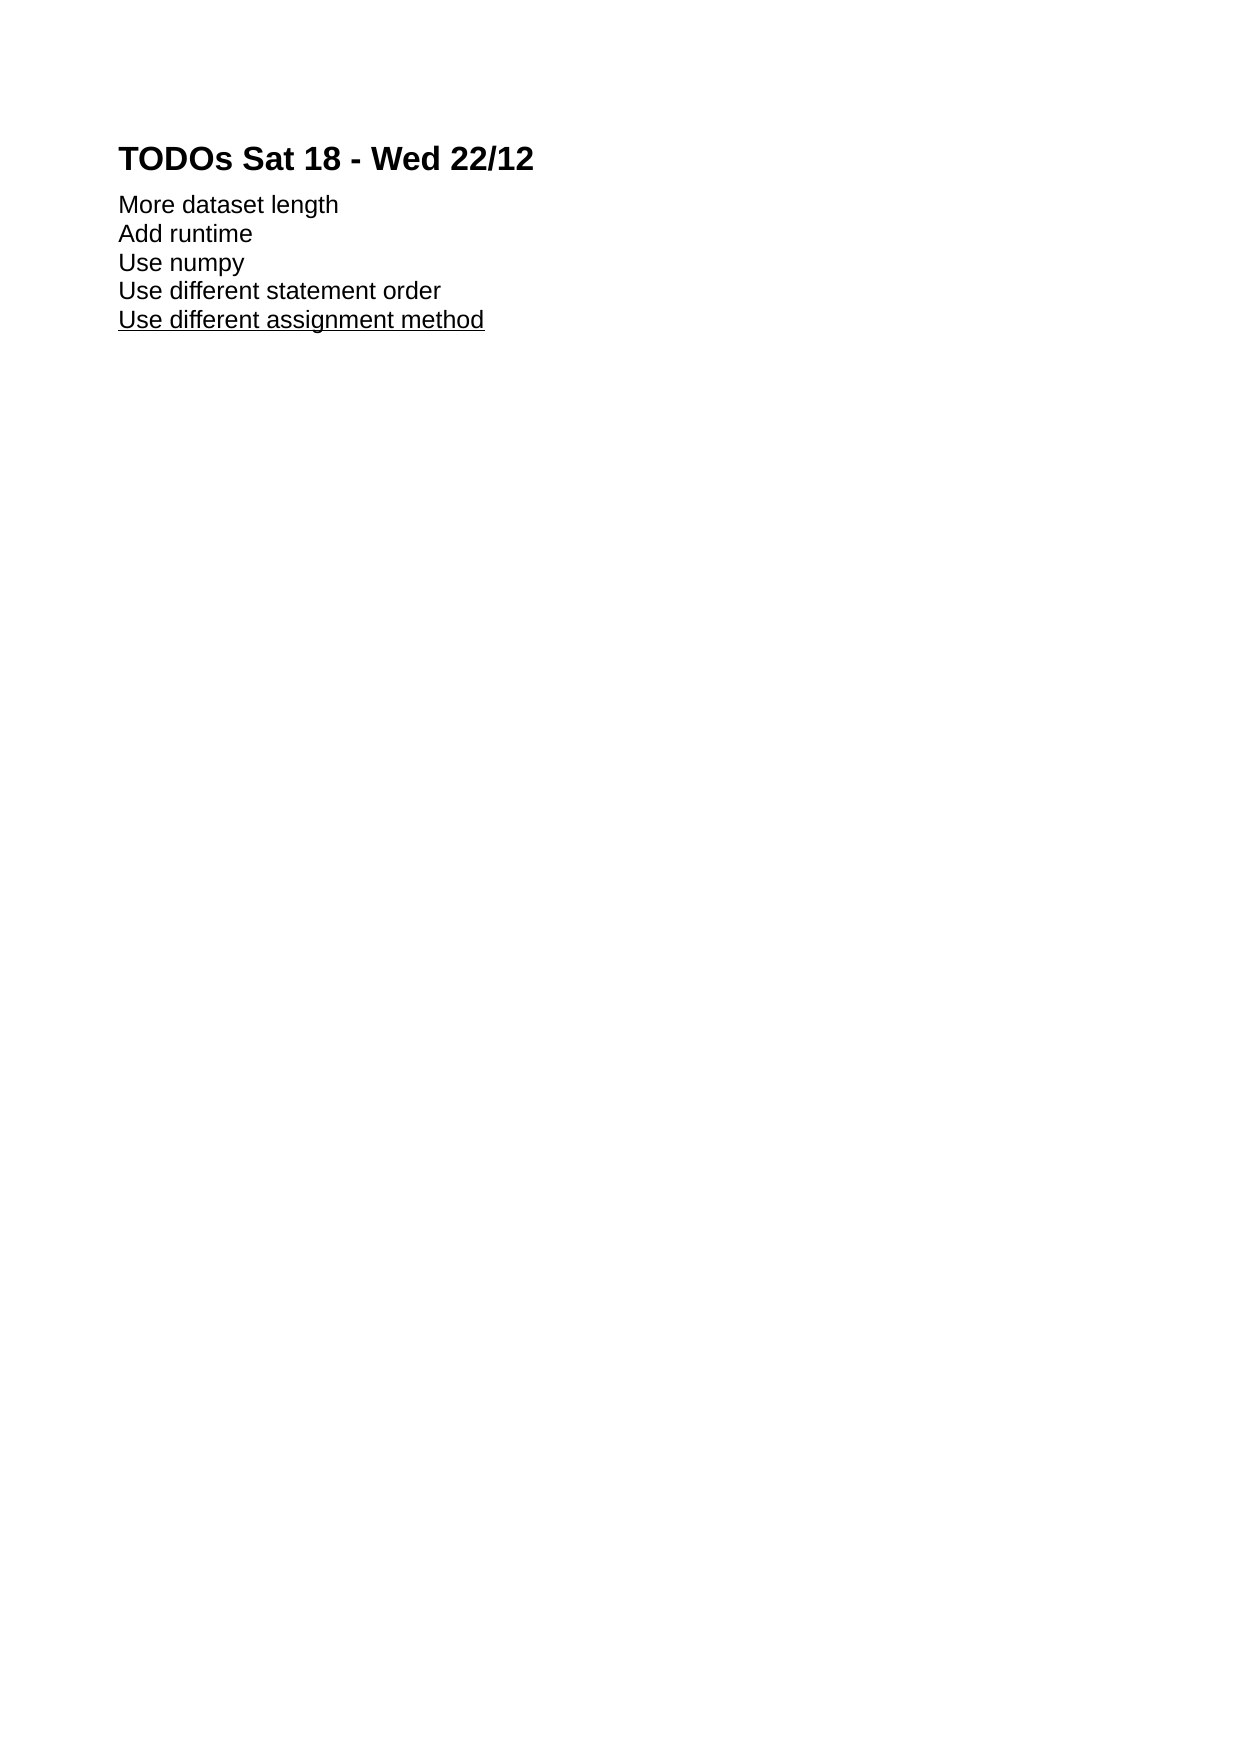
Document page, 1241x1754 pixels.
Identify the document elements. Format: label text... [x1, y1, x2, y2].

text Use numpy [118, 248, 1122, 276]
text More dataset length [118, 190, 1122, 219]
text Use different statement order [118, 276, 1122, 305]
subtitle TODOs Sat 18 - Wed 22/12 [118, 139, 1122, 178]
text Use different assignment method [118, 305, 1122, 334]
text Add runtime [118, 219, 1122, 248]
